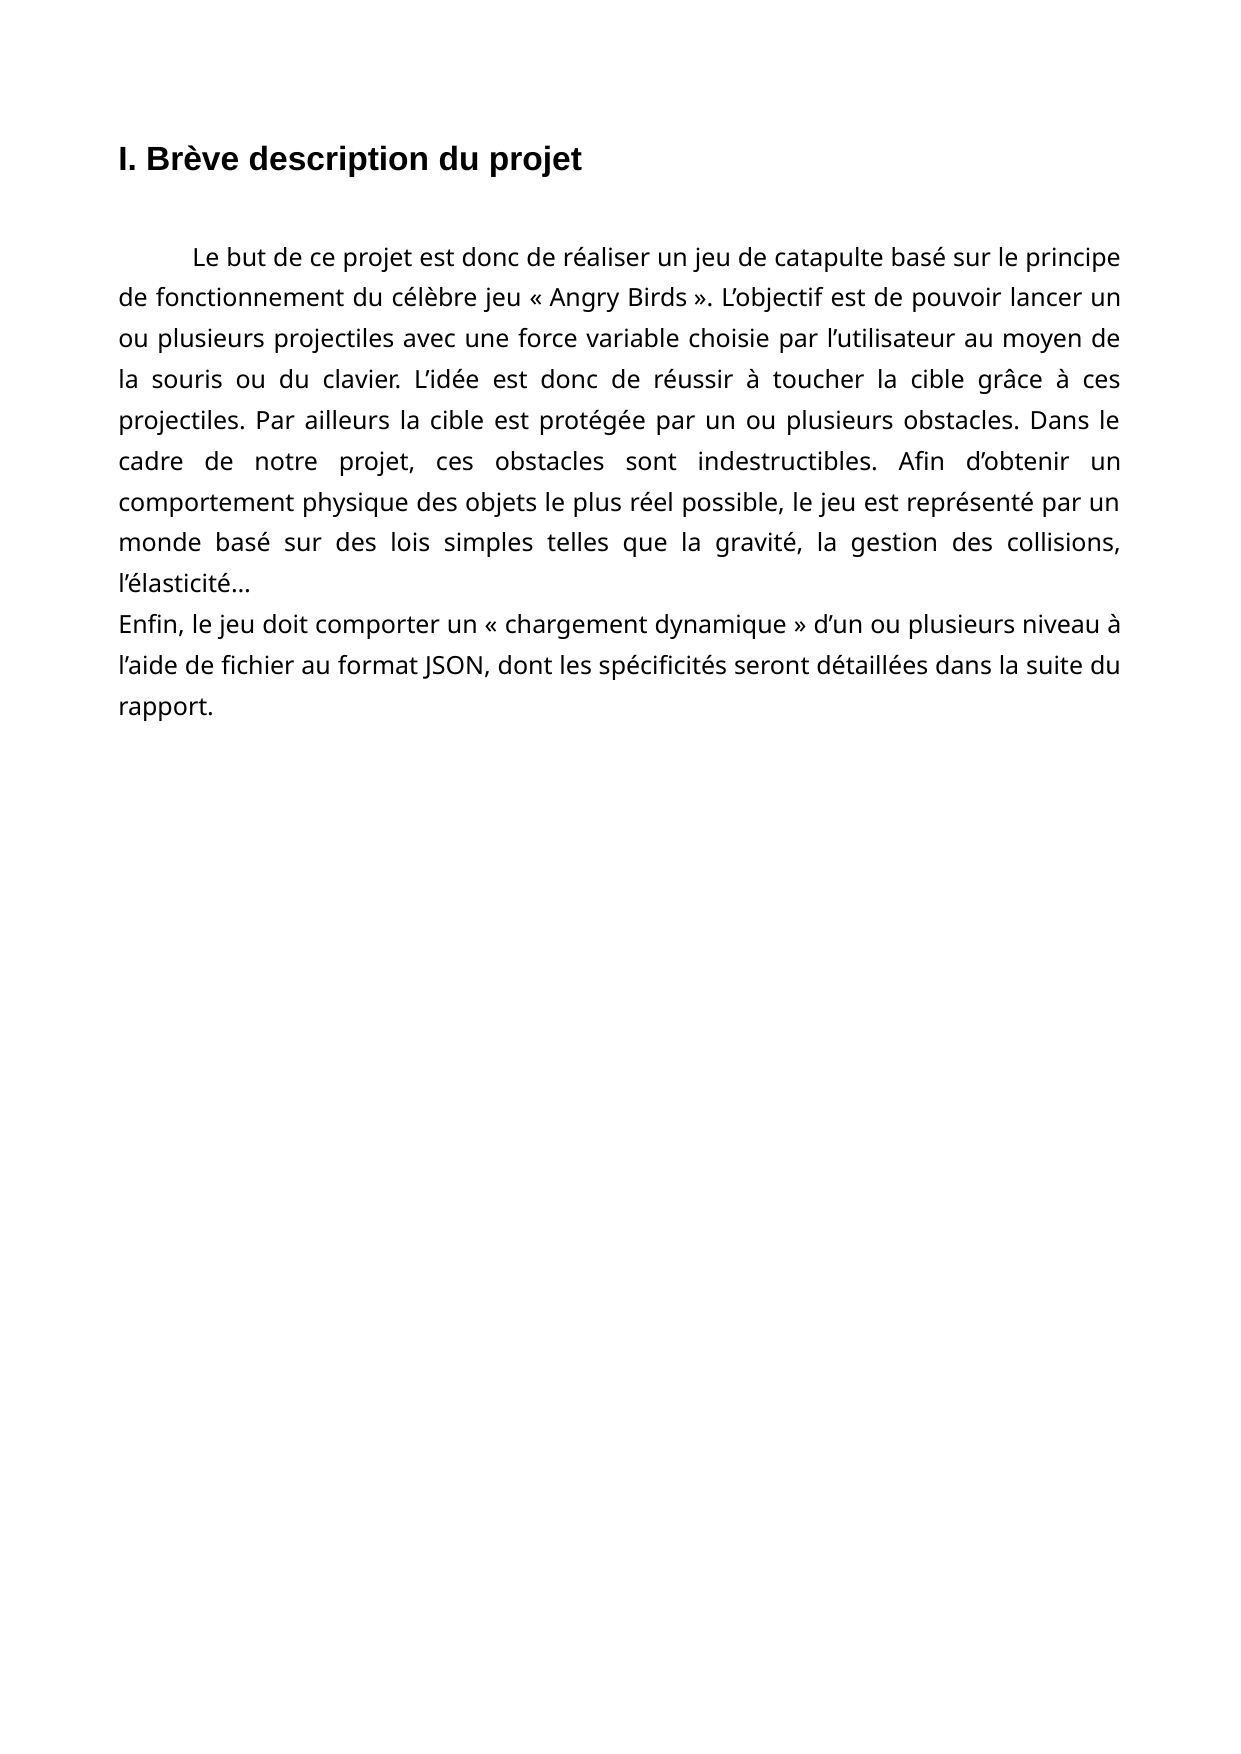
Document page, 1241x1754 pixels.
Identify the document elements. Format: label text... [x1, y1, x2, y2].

text Le but de ce projet est donc de réaliser un jeu de catapulte basé sur le principe de fonctionnement du célèbre jeu « Angry Birds ». L’objectif est de pouvoir lancer un ou plusieurs projectiles avec une force variable choisie par l’utilisateur au moyen de la souris ou du clavier. L’idée est donc de réussir à toucher la cible grâce à ces projectiles. Par ailleurs la cible est protégée par un ou plusieurs obstacles. Dans le cadre de notre projet, ces obstacles sont indestructibles. Afin d’obtenir un comportement physique des objets le plus réel possible, le jeu est représenté par un monde basé sur des lois simples telles que la gravité, la gestion des collisions, l’élasticité… Enfin, le jeu doit comporter un « chargement dynamique » d’un ou plusieurs niveau à l’aide de fichier au format JSON, dont les spécificités seront détaillées dans la suite du rapport. [118, 239, 1122, 722]
subtitle I. Brève description du projet [118, 139, 1122, 178]
